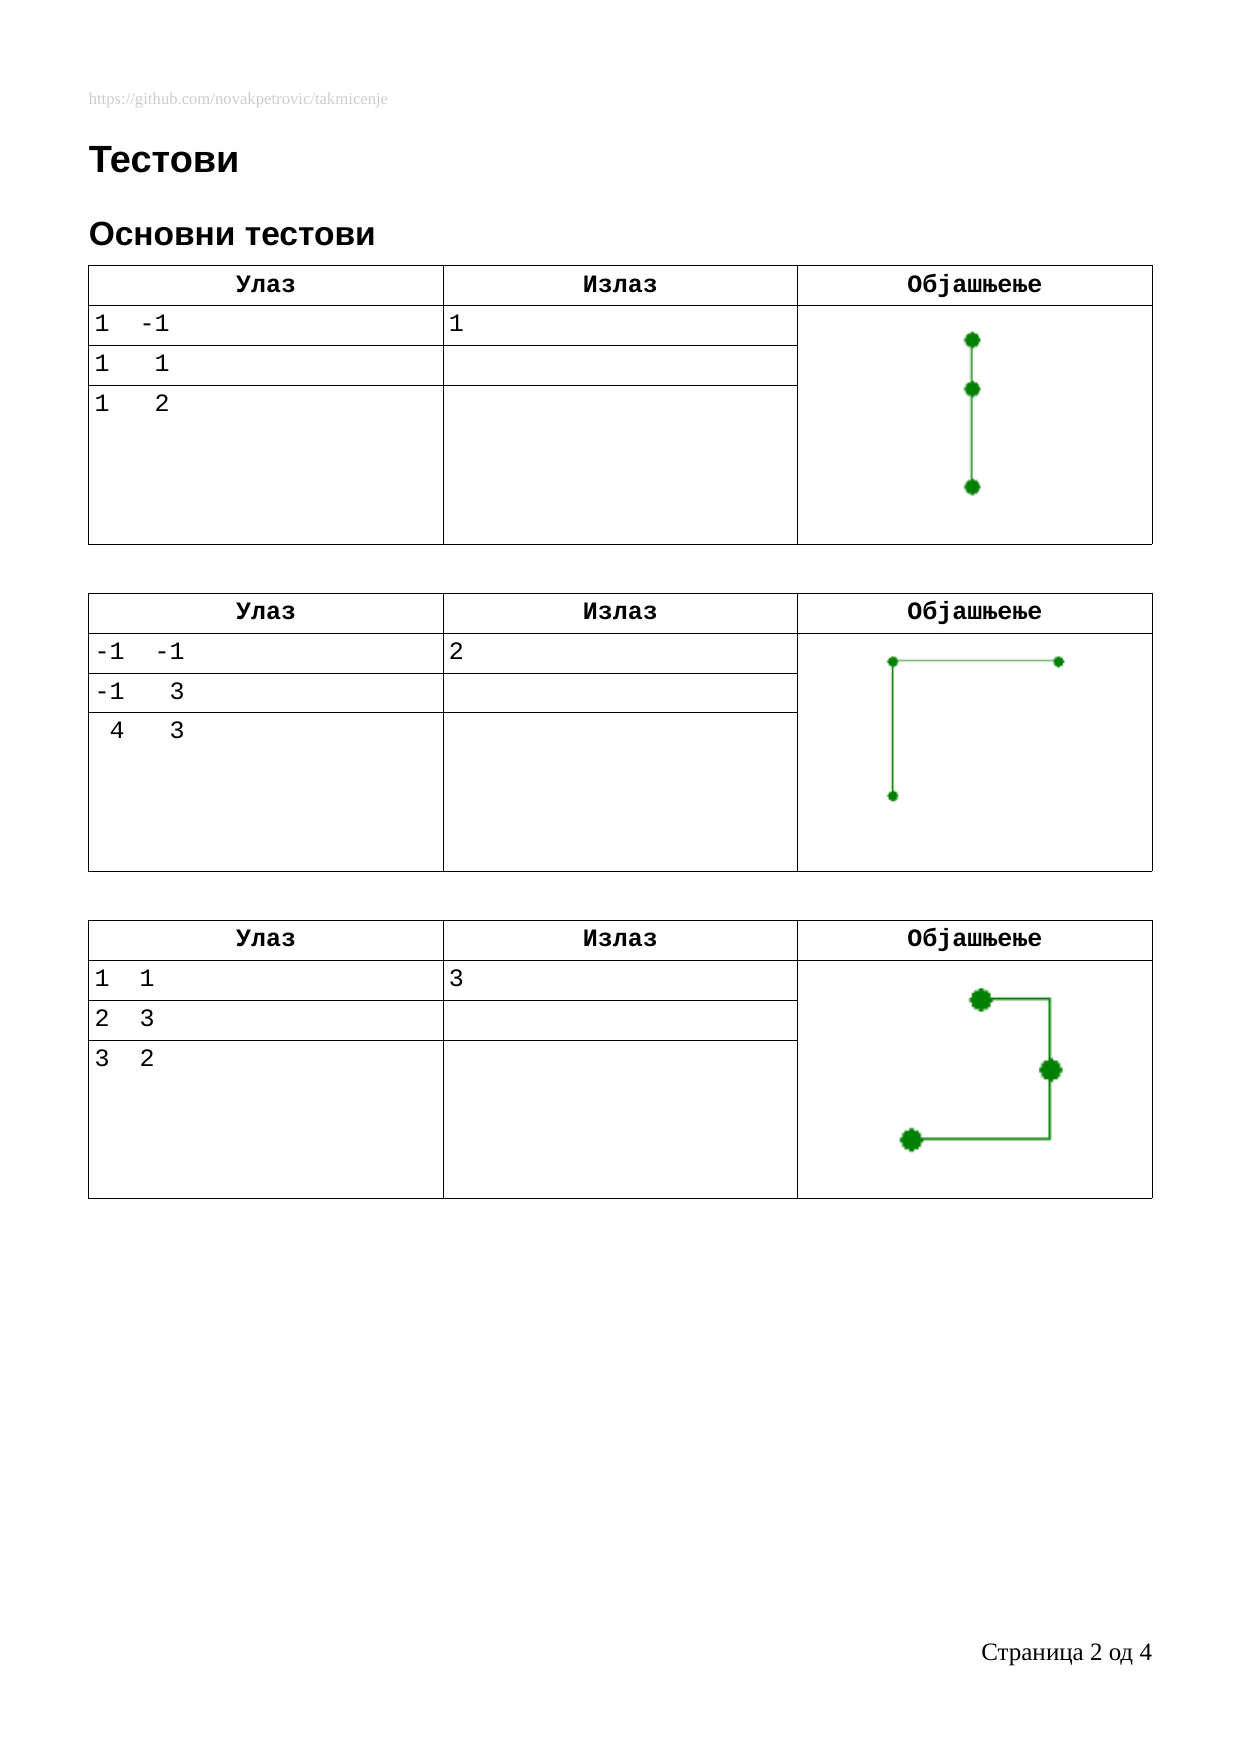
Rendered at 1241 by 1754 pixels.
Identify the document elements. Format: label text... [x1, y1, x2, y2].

table_cell [444, 713, 797, 871]
table_header Излаз [444, 266, 797, 305]
table_header Улаз [89, 266, 443, 305]
table_cell [444, 386, 797, 543]
table_cell 1 2 [89, 386, 443, 543]
table_cell [444, 674, 797, 712]
table_cell [444, 346, 797, 385]
table_header Излаз [444, 921, 797, 960]
table_header Излаз [444, 594, 797, 632]
table_header Објашњење [798, 921, 1152, 960]
table_header Улаз [89, 921, 443, 960]
subtitle Тестови [88, 137, 1152, 181]
picture [867, 638, 1082, 822]
table_cell 1 [444, 306, 797, 345]
picture [932, 311, 1017, 529]
table_cell 1 1 [89, 961, 443, 1000]
table_header Објашњење [798, 594, 1152, 632]
subtitle Основни тестови [88, 214, 1152, 253]
table_cell [798, 961, 1152, 1198]
table_cell [798, 634, 1152, 871]
table_cell 3 2 [89, 1041, 443, 1198]
table_cell 1 1 [89, 346, 443, 385]
table_cell [444, 1001, 797, 1039]
table_header Објашњење [798, 266, 1152, 305]
table_cell [444, 1041, 797, 1198]
table_cell -1 3 [89, 674, 443, 712]
table_cell -1 -1 [89, 634, 443, 672]
table_cell 1 -1 [89, 306, 443, 345]
table_cell 2 [444, 634, 797, 672]
table_cell 2 3 [89, 1001, 443, 1039]
table_header Улаз [89, 594, 443, 632]
picture [861, 965, 1088, 1183]
table_cell [798, 306, 1152, 543]
table_cell 4 3 [89, 713, 443, 871]
table_cell 3 [444, 961, 797, 1000]
